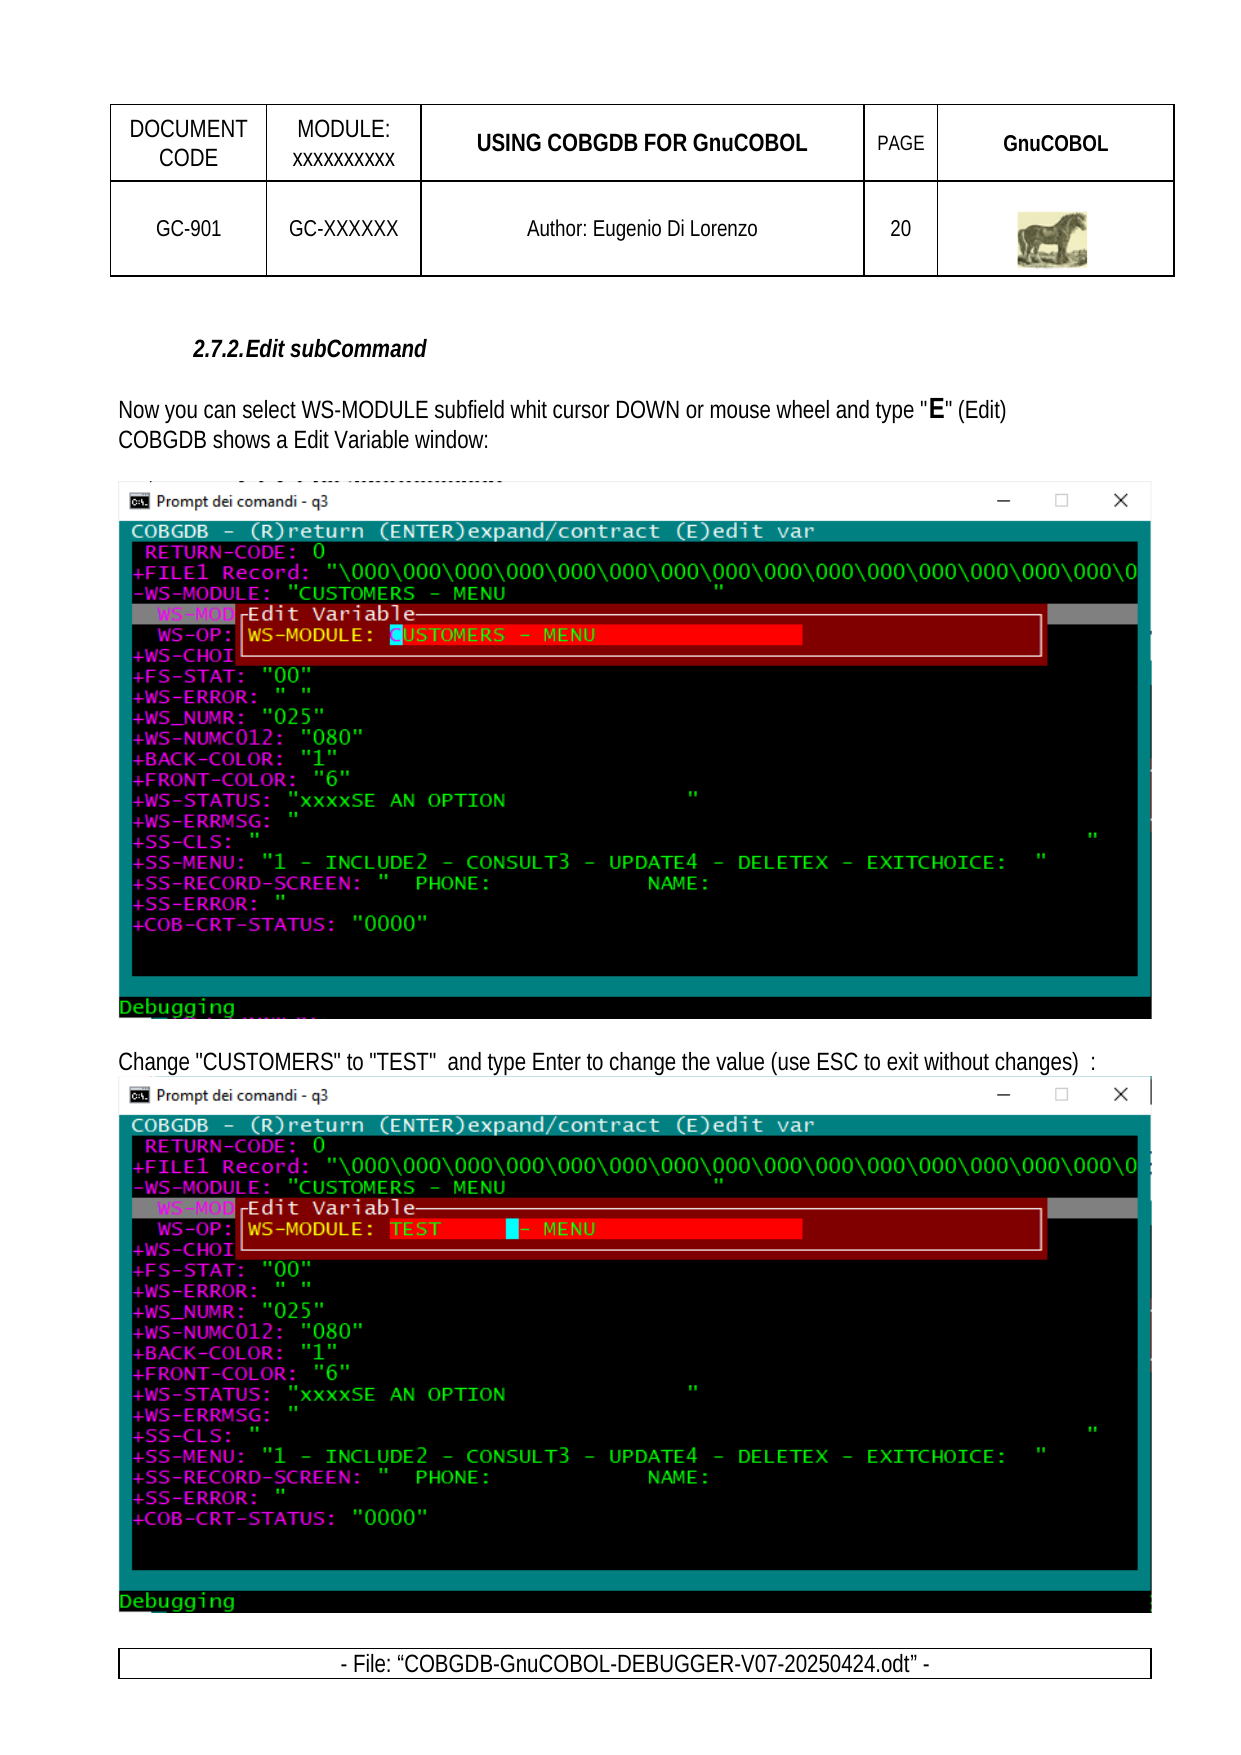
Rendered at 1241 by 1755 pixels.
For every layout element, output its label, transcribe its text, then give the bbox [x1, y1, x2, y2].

text Change "CUSTOMERS" to "TEST" and type Enter to change the value (use ESC to exit without changes) : [118, 1047, 1152, 1076]
text Now you can select WS-MODULE subfield whit cursor DOWN or mouse wheel and type "E" (Edit) [118, 391, 1152, 424]
text COBGDB shows a Edit Variable window: [118, 424, 1152, 453]
subtitle Edit subCommand [193, 334, 1152, 362]
